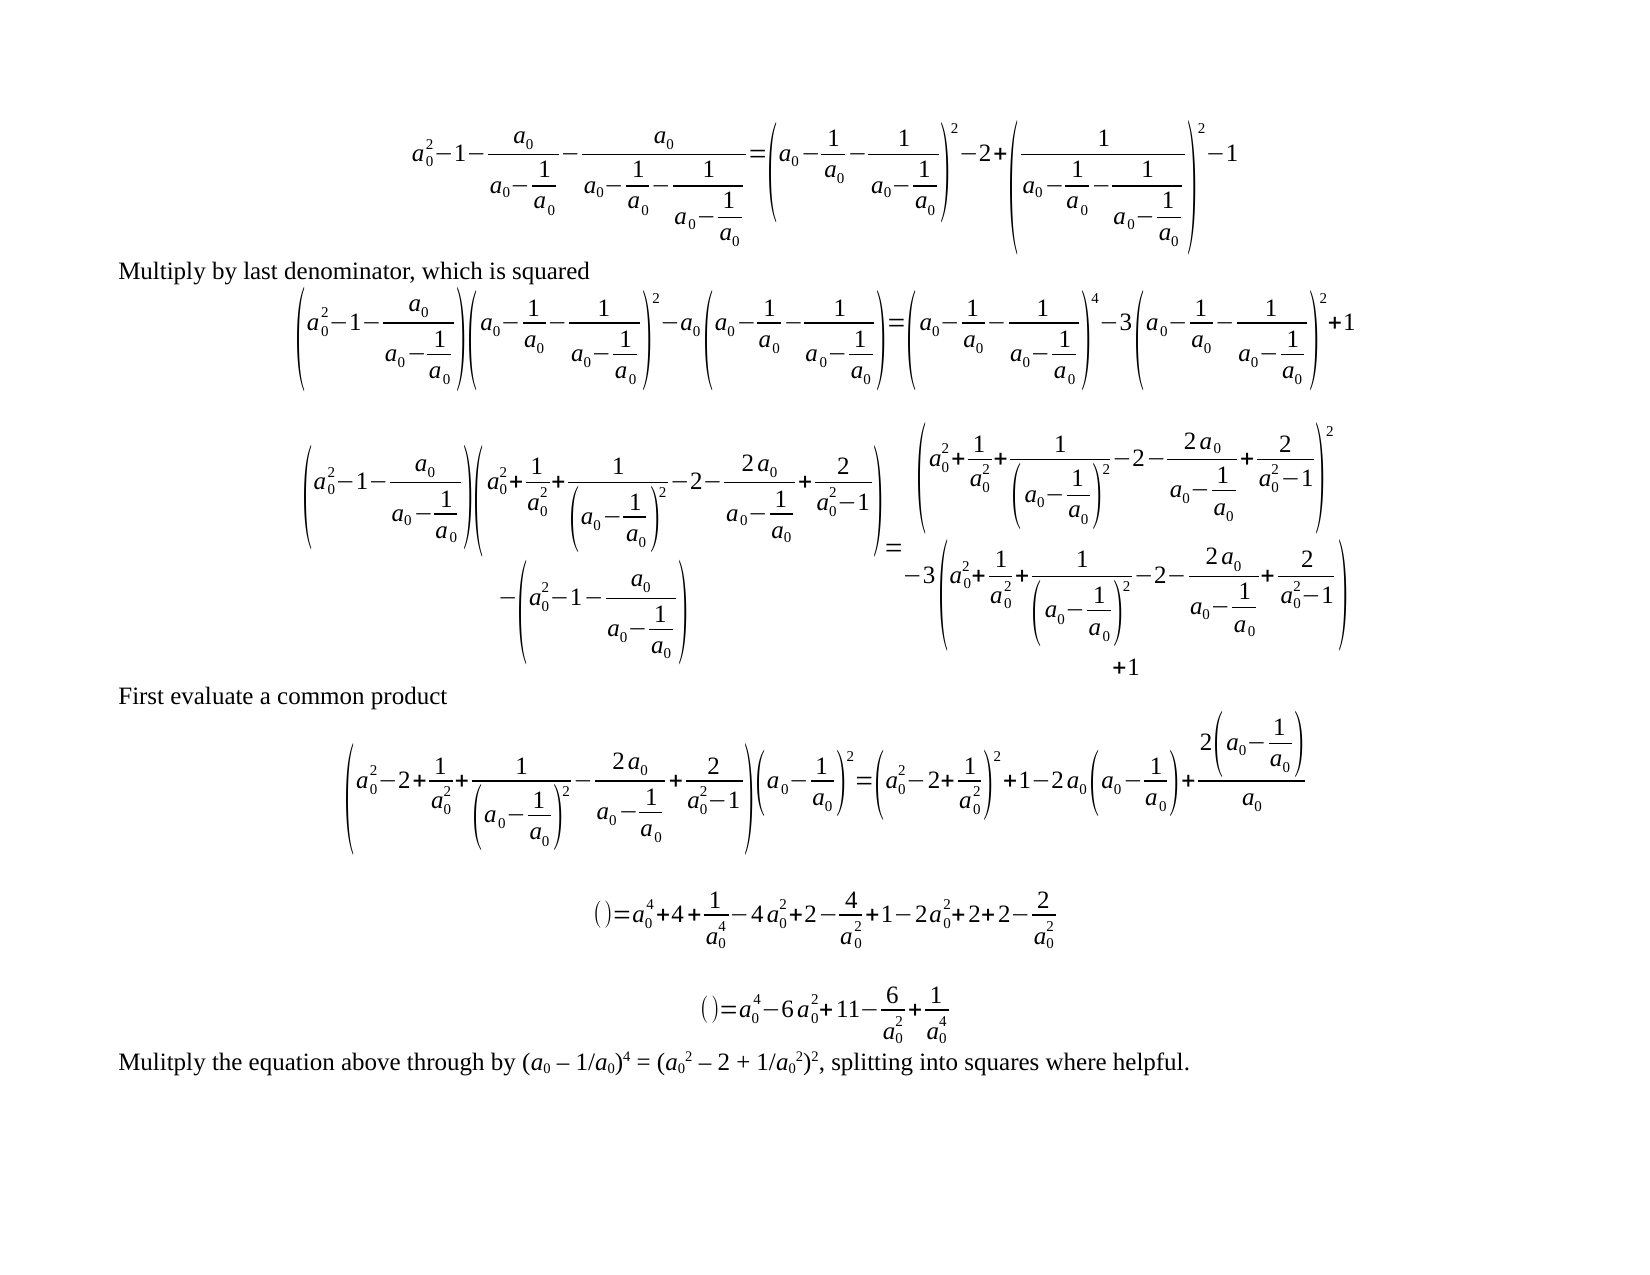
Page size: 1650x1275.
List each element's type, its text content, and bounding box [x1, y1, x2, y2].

text First evaluate a common product [118, 681, 1532, 710]
text Multiply by last denominator, which is squared [118, 256, 1532, 285]
text Mulitply the equation above through by (a0 – 1/a0)4 = (a02 – 2 + 1/a02)2, splitting into squares where helpful. [118, 1047, 1532, 1076]
